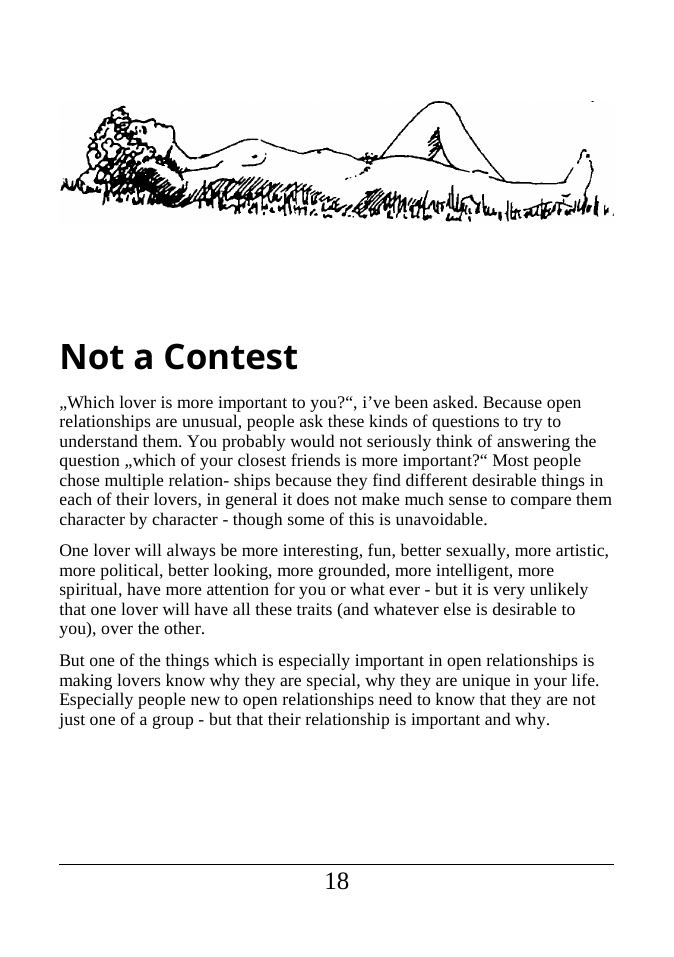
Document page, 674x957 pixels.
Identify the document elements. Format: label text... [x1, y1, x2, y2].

subtitle Not a Contest [59, 332, 614, 380]
picture [59, 101, 615, 224]
text One lover will always be more interesting, fun, better sexually, more artistic, more political, better looking, more grounded, more intelligent, more spiritual, have more attention for you or what ever - but it is very unlikely that one lover will have all these traits (and whatever else is desirable to you), over the other. [59, 541, 614, 639]
text But one of the things which is especially important in open relationships is making lovers know why they are special, why they are unique in your life. Especially people new to open relationships need to know that they are not just one of a group - but that their relationship is important and why. [59, 651, 614, 729]
text „Which lover is more important to you?“, i’ve been asked. Because open relationships are unusual, people ask these kinds of questions to try to understand them. You probably would not seriously think of answering the question „which of your closest friends is more important?“ Most people chose multiple relation- ships because they find different desirable things in each of their lovers, in general it does not make much sense to compare them character by character - though some of this is unavoidable. [59, 392, 614, 529]
